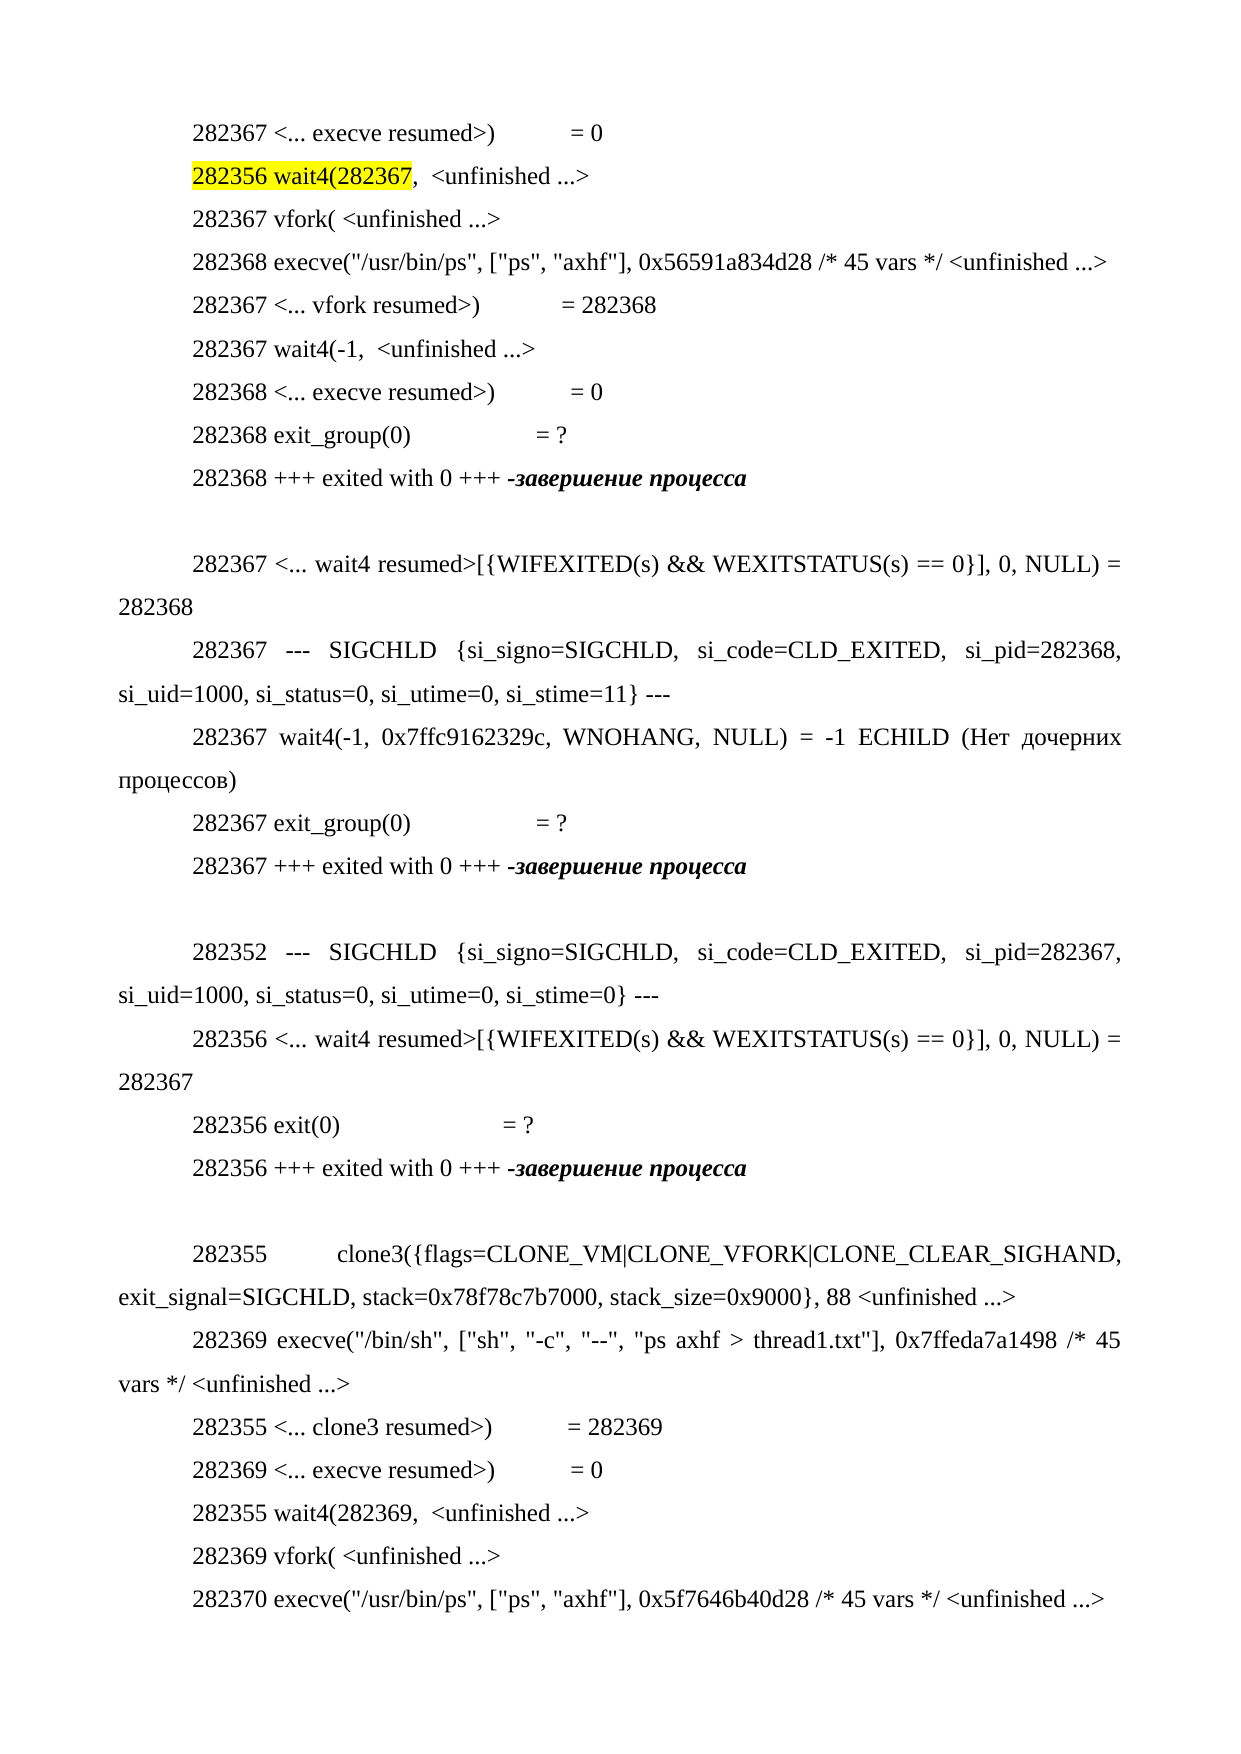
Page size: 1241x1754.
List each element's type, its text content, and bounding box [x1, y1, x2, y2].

text 282367 exit_group(0) = ? [118, 808, 1122, 837]
text 282368 +++ exited with 0 +++ -завершение процесса [118, 463, 1122, 492]
text 282368 <... execve resumed>) = 0 [118, 377, 1122, 406]
text 282356 exit(0) = ? [118, 1110, 1122, 1139]
text 282356 +++ exited with 0 +++ -завершение процесса [118, 1153, 1122, 1182]
text 282367 <... wait4 resumed>[{WIFEXITED(s) && WEXITSTATUS(s) == 0}], 0, NULL) = 282368 [118, 549, 1122, 621]
text 282367 +++ exited with 0 +++ -завершение процесса [118, 851, 1122, 880]
text 282367 wait4(-1, <unfinished ...> [118, 334, 1122, 362]
text 282356 wait4(282367, <unfinished ...> [118, 161, 1122, 190]
text 282367 vfork( <unfinished ...> [118, 204, 1122, 233]
text 282370 execve("/usr/bin/ps", ["ps", "axhf"], 0x5f7646b40d28 /* 45 vars */ <unfinished ...> [118, 1584, 1122, 1613]
text 282368 execve("/usr/bin/ps", ["ps", "axhf"], 0x56591a834d28 /* 45 vars */ <unfinished ...> [118, 247, 1122, 276]
text 282367 <... vfork resumed>) = 282368 [118, 291, 1122, 319]
text 282367 wait4(-1, 0x7ffc9162329c, WNOHANG, NULL) = -1 ECHILD (Нет дочерних процессов) [118, 722, 1122, 794]
text 282369 vfork( <unfinished ...> [118, 1541, 1122, 1570]
text 282367 <... execve resumed>) = 0 [118, 118, 1122, 147]
text 282355 <... clone3 resumed>) = 282369 [118, 1412, 1122, 1441]
text 282369 <... execve resumed>) = 0 [118, 1455, 1122, 1484]
text 282369 execve("/bin/sh", ["sh", "-c", "--", "ps axhf > thread1.txt"], 0x7ffeda7a1498 /* 45 vars */ <unfinished ...> [118, 1326, 1122, 1397]
text 282352 --- SIGCHLD {si_signo=SIGCHLD, si_code=CLD_EXITED, si_pid=282367, si_uid=1000, si_status=0, si_utime=0, si_stime=0} --- [118, 937, 1122, 1009]
text 282368 exit_group(0) = ? [118, 420, 1122, 449]
text 282355 wait4(282369, <unfinished ...> [118, 1498, 1122, 1527]
text 282355 clone3({flags=CLONE_VM|CLONE_VFORK|CLONE_CLEAR_SIGHAND, exit_signal=SIGCHLD, stack=0x78f78c7b7000, stack_size=0x9000}, 88 <unfinished ...> [118, 1239, 1122, 1311]
text 282356 <... wait4 resumed>[{WIFEXITED(s) && WEXITSTATUS(s) == 0}], 0, NULL) = 282367 [118, 1024, 1122, 1096]
text 282367 --- SIGCHLD {si_signo=SIGCHLD, si_code=CLD_EXITED, si_pid=282368, si_uid=1000, si_status=0, si_utime=0, si_stime=11} --- [118, 636, 1122, 707]
